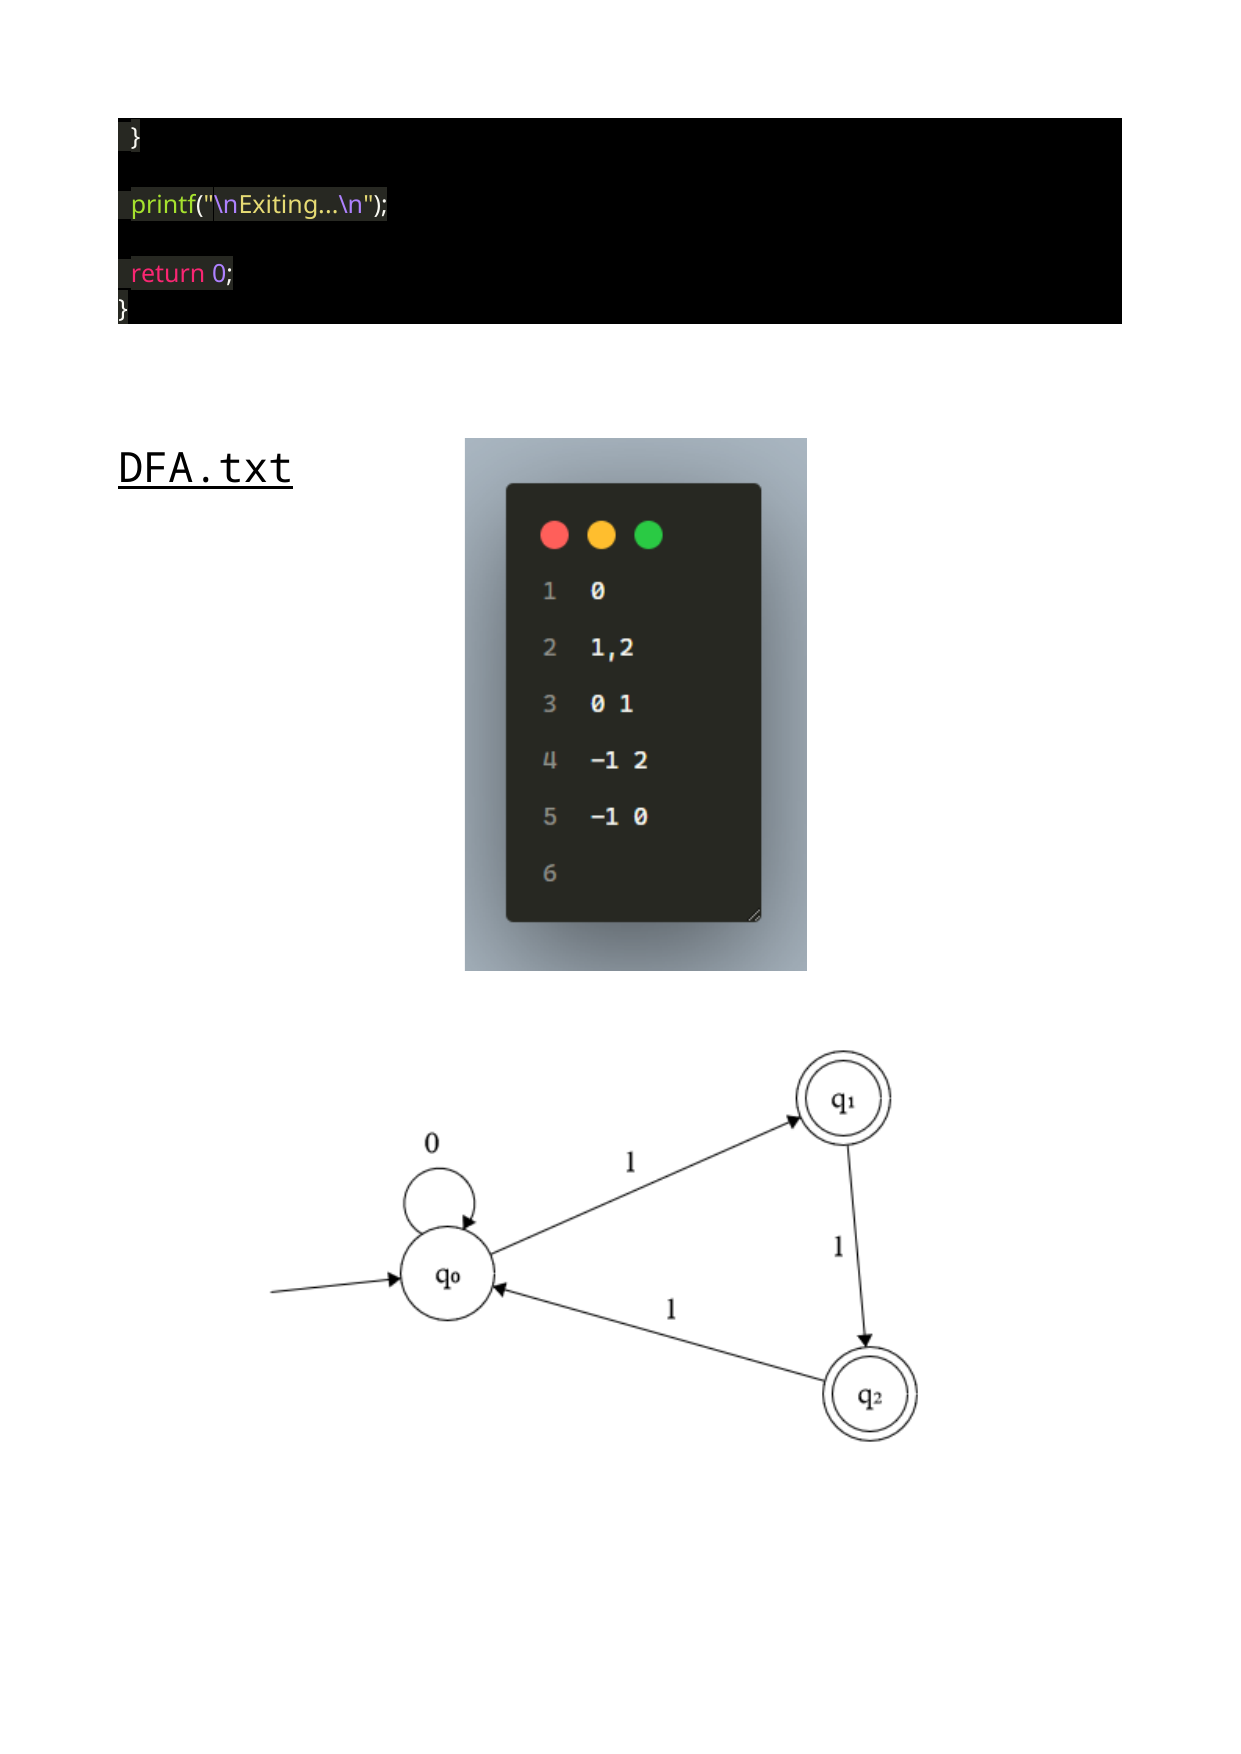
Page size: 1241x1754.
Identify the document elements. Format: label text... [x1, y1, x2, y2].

text printf("\nExiting...\n"); [118, 187, 1122, 221]
picture [248, 1026, 938, 1475]
text [807, 438, 1122, 495]
picture [464, 438, 807, 971]
text } [118, 290, 1122, 324]
text DFA.txt [118, 438, 464, 495]
text } [118, 118, 1122, 152]
text return 0; [118, 256, 1122, 290]
